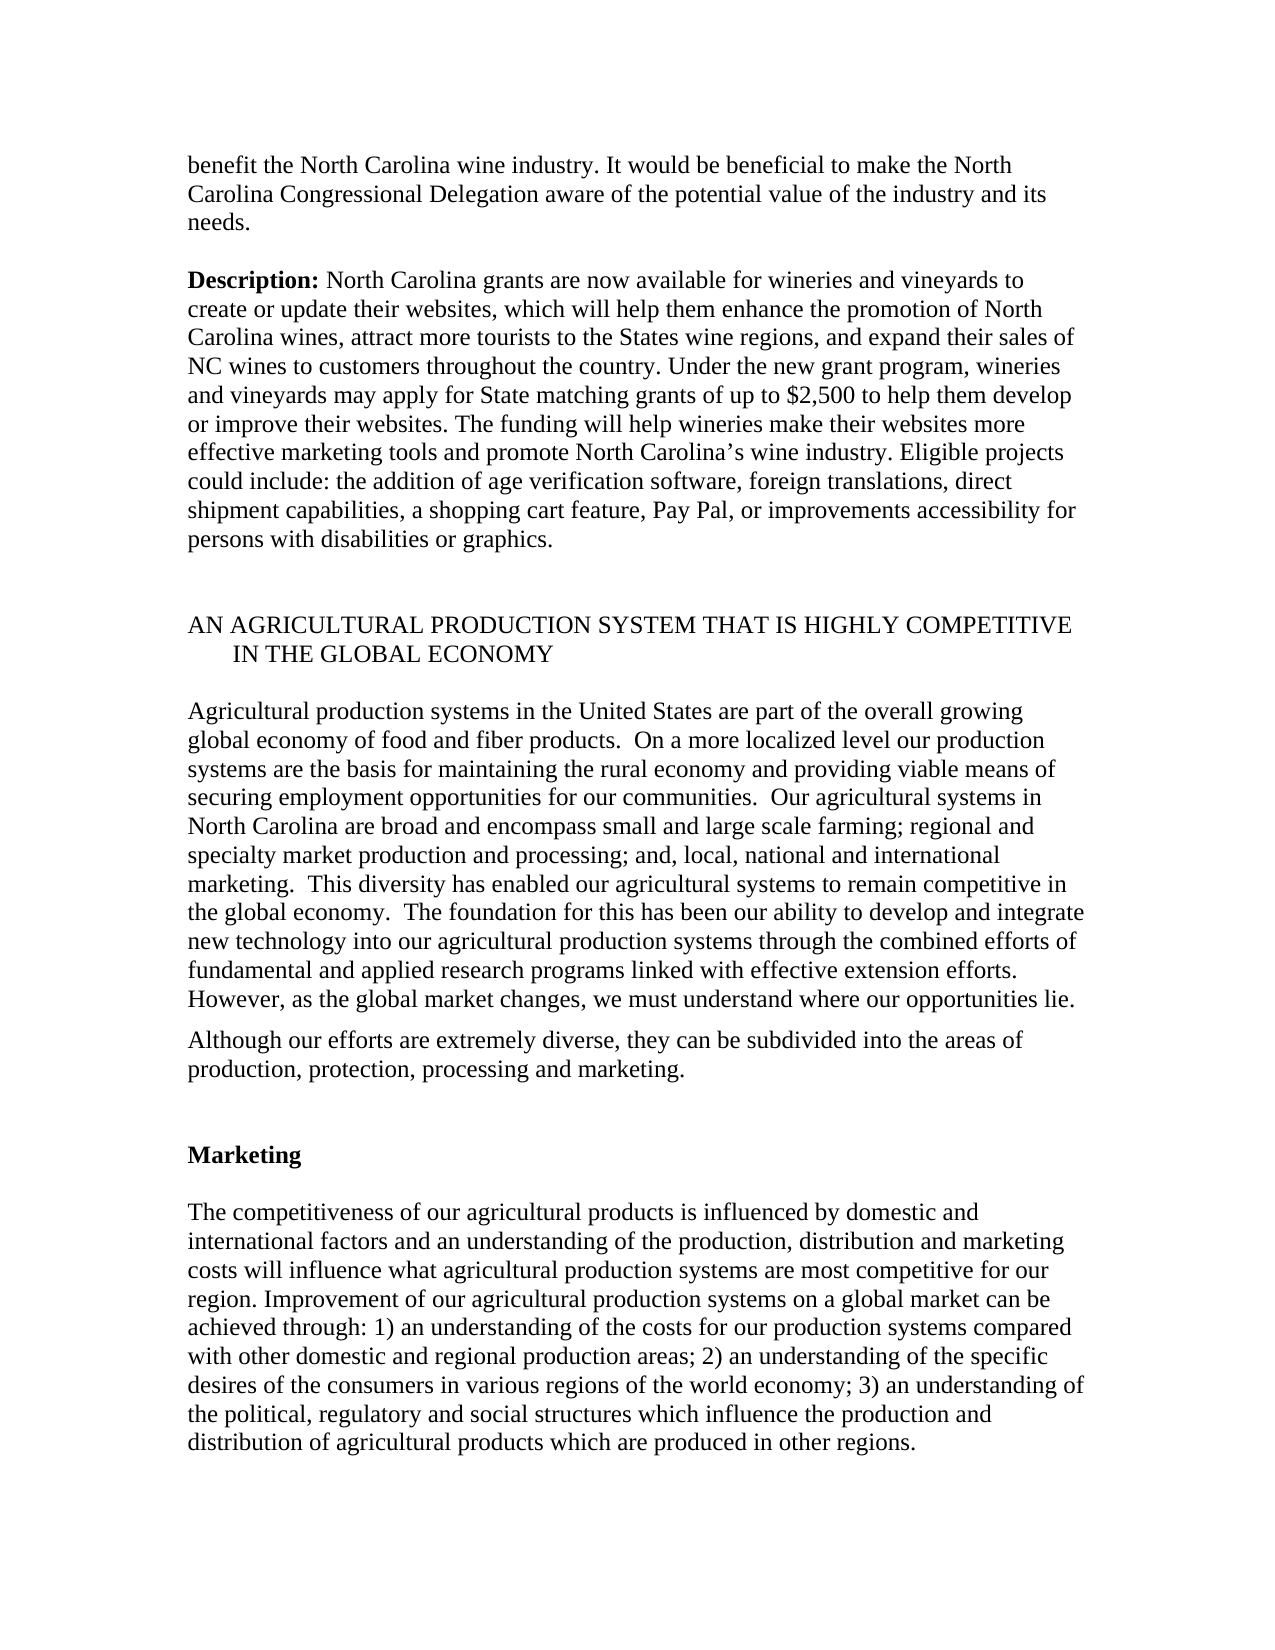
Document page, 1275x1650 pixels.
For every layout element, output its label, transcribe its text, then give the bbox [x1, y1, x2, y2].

text Although our efforts are extremely diverse, they can be subdivided into the areas of production, protection, processing and marketing. [187, 1025, 1087, 1082]
text Agricultural production systems in the United States are part of the overall growing global economy of food and fiber products. On a more localized level our production systems are the basis for maintaining the rural economy and providing viable means of securing employment opportunities for our communities. Our agricultural systems in North Carolina are broad and encompass small and large scale farming; regional and specialty market production and processing; and, local, national and international marketing. This diversity has enabled our agricultural systems to remain competitive in the global economy. The foundation for this has been our ability to develop and integrate new technology into our agricultural production systems through the combined efforts of fundamental and applied research programs linked with effective extension efforts. However, as the global market changes, we must understand where our opportunities lie. [187, 696, 1087, 1012]
text Description: North Carolina grants are now available for wineries and vineyards to create or update their websites, which will help them enhance the promotion of North Carolina wines, attract more tourists to the States wine regions, and expand their sales of NC wines to customers throughout the country. Under the new grant program, wineries and vineyards may apply for State matching grants of up to $2,500 to help them develop or improve their websites. The funding will help wineries make their websites more effective marketing tools and promote North Carolina’s wine industry. Eligible projects could include: the addition of age verification software, foreign translations, direct shipment capabilities, a shopping cart feature, Pay Pal, or improvements accessibility for persons with disabilities or graphics. [187, 265, 1087, 581]
subtitle AN AGRICULTURAL PRODUCTION SYSTEM THAT IS HIGHLY COMPETITIVE IN THE GLOBAL ECONOMY [187, 610, 1087, 667]
text Marketing [187, 1140, 1087, 1169]
text The competitiveness of our agricultural products is influenced by domestic and international factors and an understanding of the production, distribution and marketing costs will influence what agricultural production systems are most competitive for our region. Improvement of our agricultural production systems on a global market can be achieved through: 1) an understanding of the costs for our production systems compared with other domestic and regional production areas; 2) an understanding of the specific desires of the consumers in various regions of the world economy; 3) an understanding of the political, regulatory and social structures which influence the production and distribution of agricultural products which are produced in other regions. [187, 1197, 1087, 1456]
text benefit the North Carolina wine industry. It would be beneficial to make the North Carolina Congressional Delegation aware of the potential value of the industry and its needs. [187, 150, 1087, 236]
